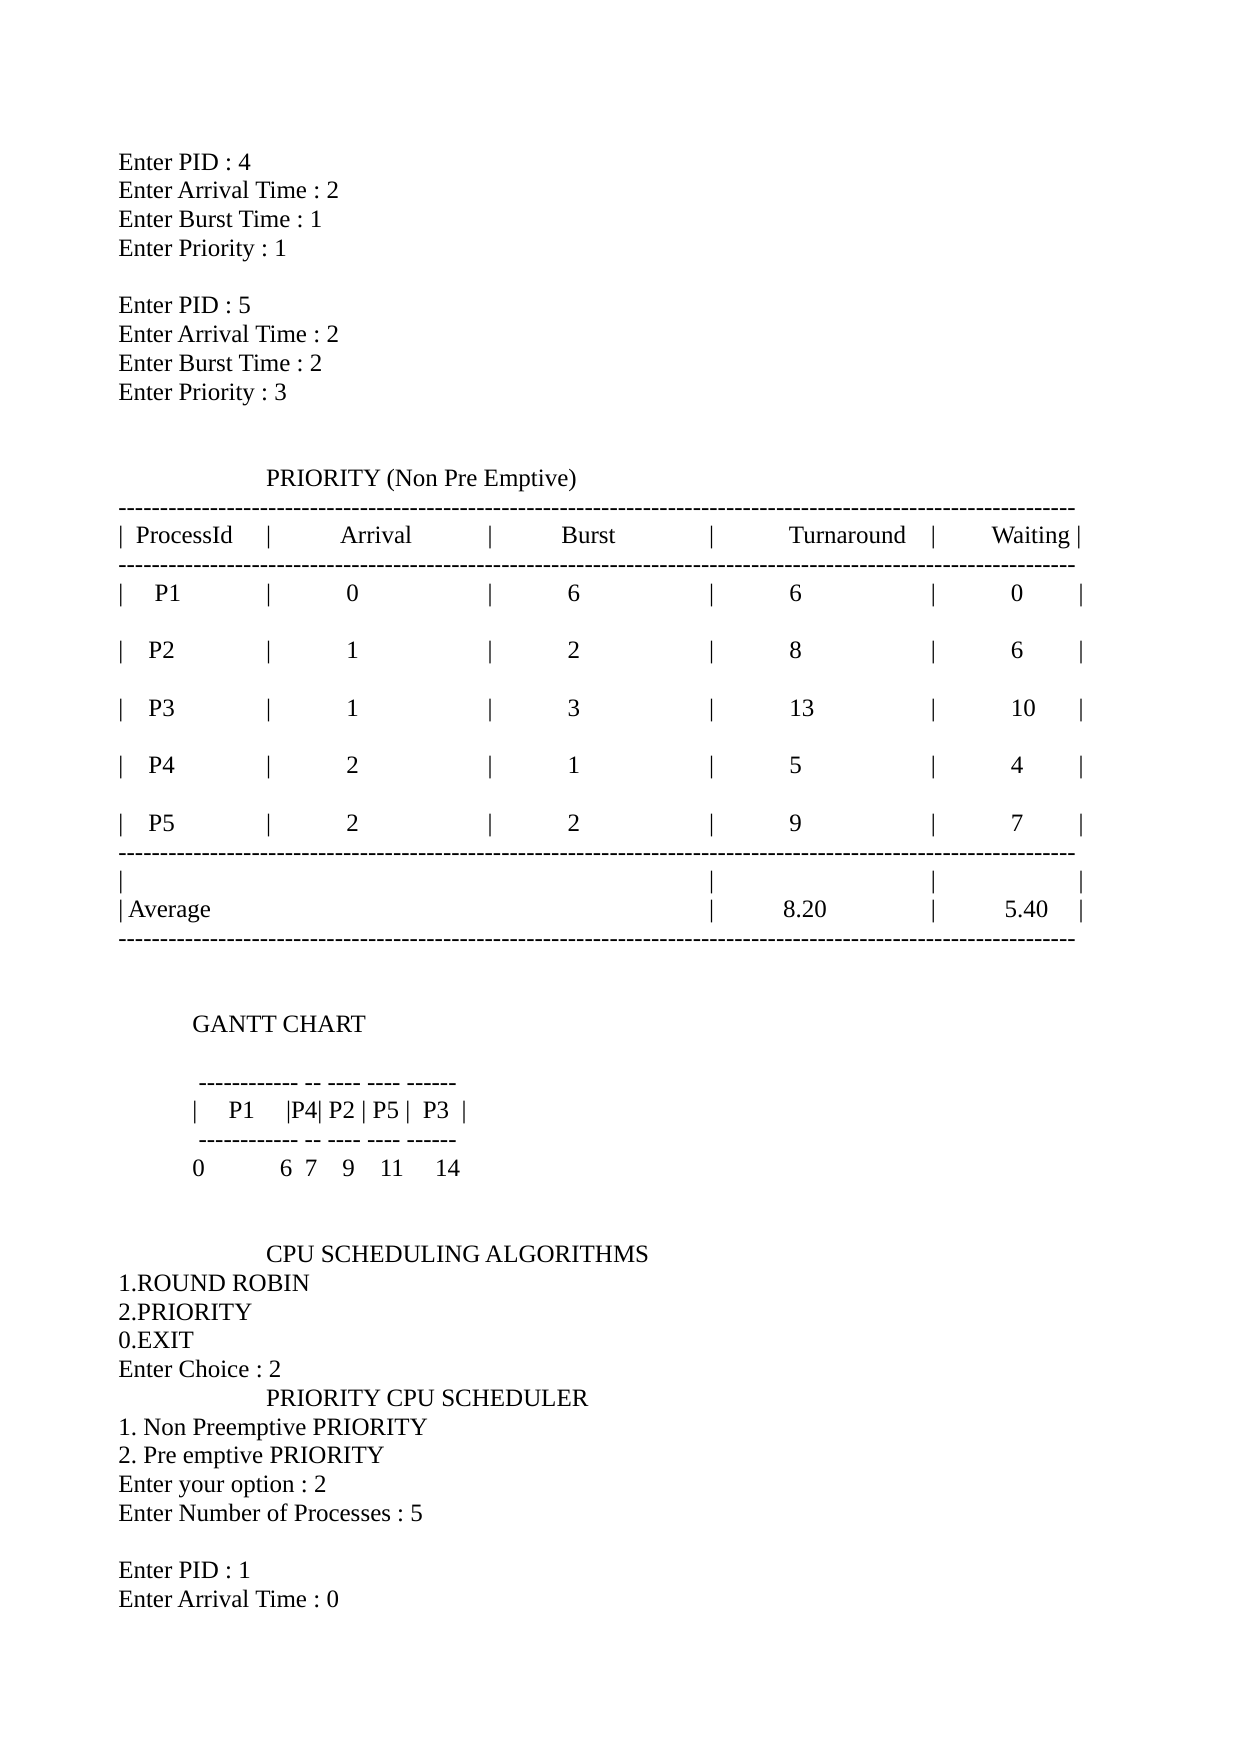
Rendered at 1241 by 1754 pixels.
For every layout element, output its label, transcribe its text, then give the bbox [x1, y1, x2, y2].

text Enter Number of Processes : 5 [118, 1498, 1122, 1527]
text | P2 | 1 | 2 | 8 | 6 | [118, 636, 1122, 664]
text 1. Non Preemptive PRIORITY [118, 1412, 1122, 1441]
text | P3 | 1 | 3 | 13 | 10 | [118, 693, 1122, 722]
text Enter Burst Time : 1 [118, 204, 1122, 233]
text | Average | 8.20 | 5.40 | [118, 894, 1122, 923]
text ------------------------------------------------------------------------------------------------------------------- [118, 492, 1122, 521]
text CPU SCHEDULING ALGORITHMS [118, 1239, 1122, 1268]
text GANTT CHART [118, 1009, 1122, 1038]
text 0 6 7 9 11 14 [118, 1153, 1122, 1182]
text Enter Priority : 3 [118, 377, 1122, 406]
text 2. Pre emptive PRIORITY [118, 1441, 1122, 1469]
text | P1 |P4| P2 | P5 | P3 | [118, 1096, 1122, 1124]
text ------------ -- ---- ---- ------ [118, 1124, 1122, 1153]
text | | | | [118, 866, 1122, 894]
text 0.EXIT [118, 1326, 1122, 1354]
text PRIORITY CPU SCHEDULER [118, 1383, 1122, 1412]
text Enter Arrival Time : 0 [118, 1584, 1122, 1613]
text PRIORITY (Non Pre Emptive) [118, 463, 1122, 492]
text Enter Arrival Time : 2 [118, 176, 1122, 204]
text Enter Priority : 1 [118, 233, 1122, 262]
text Enter PID : 5 [118, 291, 1122, 319]
text ------------------------------------------------------------------------------------------------------------------- [118, 549, 1122, 578]
text Enter your option : 2 [118, 1469, 1122, 1498]
text | P4 | 2 | 1 | 5 | 4 | [118, 751, 1122, 779]
text Enter Choice : 2 [118, 1354, 1122, 1383]
text ------------------------------------------------------------------------------------------------------------------- [118, 923, 1122, 952]
text Enter PID : 1 [118, 1556, 1122, 1584]
text ------------ -- ---- ---- ------ [118, 1067, 1122, 1096]
text 2.PRIORITY [118, 1297, 1122, 1326]
text ------------------------------------------------------------------------------------------------------------------- [118, 837, 1122, 866]
text | P5 | 2 | 2 | 9 | 7 | [118, 808, 1122, 837]
text Enter Burst Time : 2 [118, 348, 1122, 377]
text | ProcessId | Arrival | Burst | Turnaround | Waiting | [118, 521, 1122, 549]
text Enter Arrival Time : 2 [118, 319, 1122, 348]
text | P1 | 0 | 6 | 6 | 0 | [118, 578, 1122, 607]
text Enter PID : 4 [118, 147, 1122, 176]
text 1.ROUND ROBIN [118, 1268, 1122, 1297]
